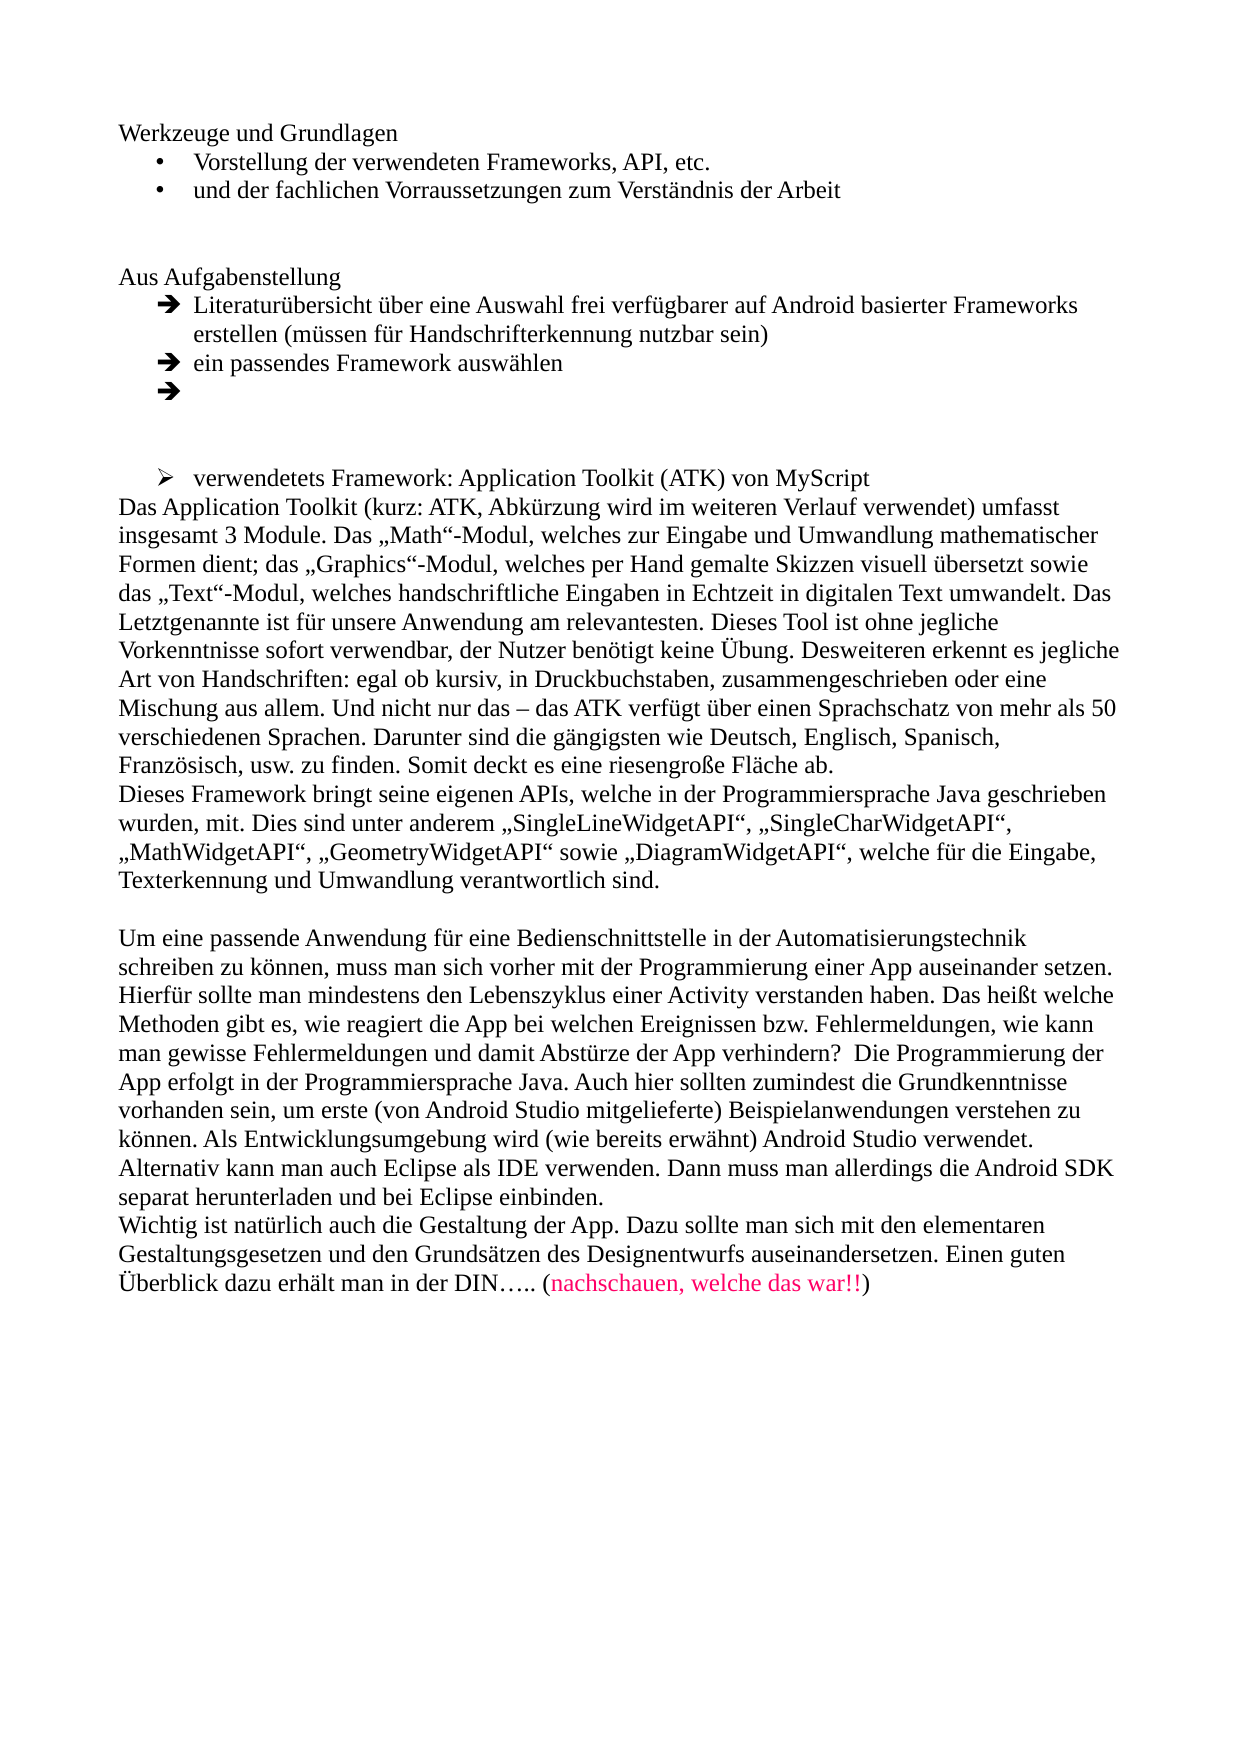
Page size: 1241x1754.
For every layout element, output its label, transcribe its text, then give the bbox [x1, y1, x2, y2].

text Das Application Toolkit (kurz: ATK, Abkürzung wird im weiteren Verlauf verwendet) umfasst insgesamt 3 Module. Das „Math“-Modul, welches zur Eingabe und Umwandlung mathematischer Formen dient; das „Graphics“-Modul, welches per Hand gemalte Skizzen visuell übersetzt sowie das „Text“-Modul, welches handschriftliche Eingaben in Echtzeit in digitalen Text umwandelt. Das Letztgenannte ist für unsere Anwendung am relevantesten. Dieses Tool ist ohne jegliche Vorkenntnisse sofort verwendbar, der Nutzer benötigt keine Übung. Desweiteren erkennt es jegliche Art von Handschriften: egal ob kursiv, in Druckbuchstaben, zusammengeschrieben oder eine Mischung aus allem. Und nicht nur das – das ATK verfügt über einen Sprachschatz von mehr als 50 verschiedenen Sprachen. Darunter sind die gängigsten wie Deutsch, Englisch, Spanisch, Französisch, usw. zu finden. Somit deckt es eine riesengroße Fläche ab. Dieses Framework bringt seine eigenen APIs, welche in der Programmiersprache Java geschrieben wurden, mit. Dies sind unter anderem „SingleLineWidgetAPI“, „SingleCharWidgetAPI“, „MathWidgetAPI“, „GeometryWidgetAPI“ sowie „DiagramWidgetAPI“, welche für die Eingabe, Texterkennung und Umwandlung verantwortlich sind. Um eine passende Anwendung für eine Bedienschnittstelle in der Automatisierungstechnik schreiben zu können, muss man sich vorher mit der Programmierung einer App auseinander setzen. Hierfür sollte man mindestens den Lebenszyklus einer Activity verstanden haben. Das heißt welche Methoden gibt es, wie reagiert die App bei welchen Ereignissen bzw. Fehlermeldungen, wie kann man gewisse Fehlermeldungen und damit Abstürze der App verhindern? Die Programmierung der App erfolgt in der Programmiersprache Java. Auch hier sollten zumindest die Grundkenntnisse vorhanden sein, um erste (von Android Studio mitgelieferte) Beispielanwendungen verstehen zu können. Als Entwicklungsumgebung wird (wie bereits erwähnt) Android Studio verwendet. Alternativ kann man auch Eclipse als IDE verwenden. Dann muss man allerdings die Android SDK separat herunterladen und bei Eclipse einbinden. Wichtig ist natürlich auch die Gestaltung der App. Dazu sollte man sich mit den elementaren Gestaltungsgesetzen und den Grundsätzen des Designentwurfs auseinandersetzen. Einen guten Überblick dazu erhält man in der DIN….. (nachschauen, welche das war!!) [118, 492, 1122, 1326]
text Aus Aufgabenstellung [118, 262, 1122, 291]
list verwendetets Framework: Application Toolkit (ATK) von MyScript [156, 463, 1122, 492]
list ein passendes Framework auswählen [156, 348, 1122, 377]
list Literaturübersicht über eine Auswahl frei verfügbarer auf Android basierter Frameworks erstellen (müssen für Handschrifterkennung nutzbar sein) [156, 291, 1122, 348]
list und der fachlichen Vorraussetzungen zum Verständnis der Arbeit [156, 176, 1122, 204]
text Werkzeuge und Grundlagen [118, 118, 1122, 147]
list Vorstellung der verwendeten Frameworks, API, etc. [156, 147, 1122, 176]
